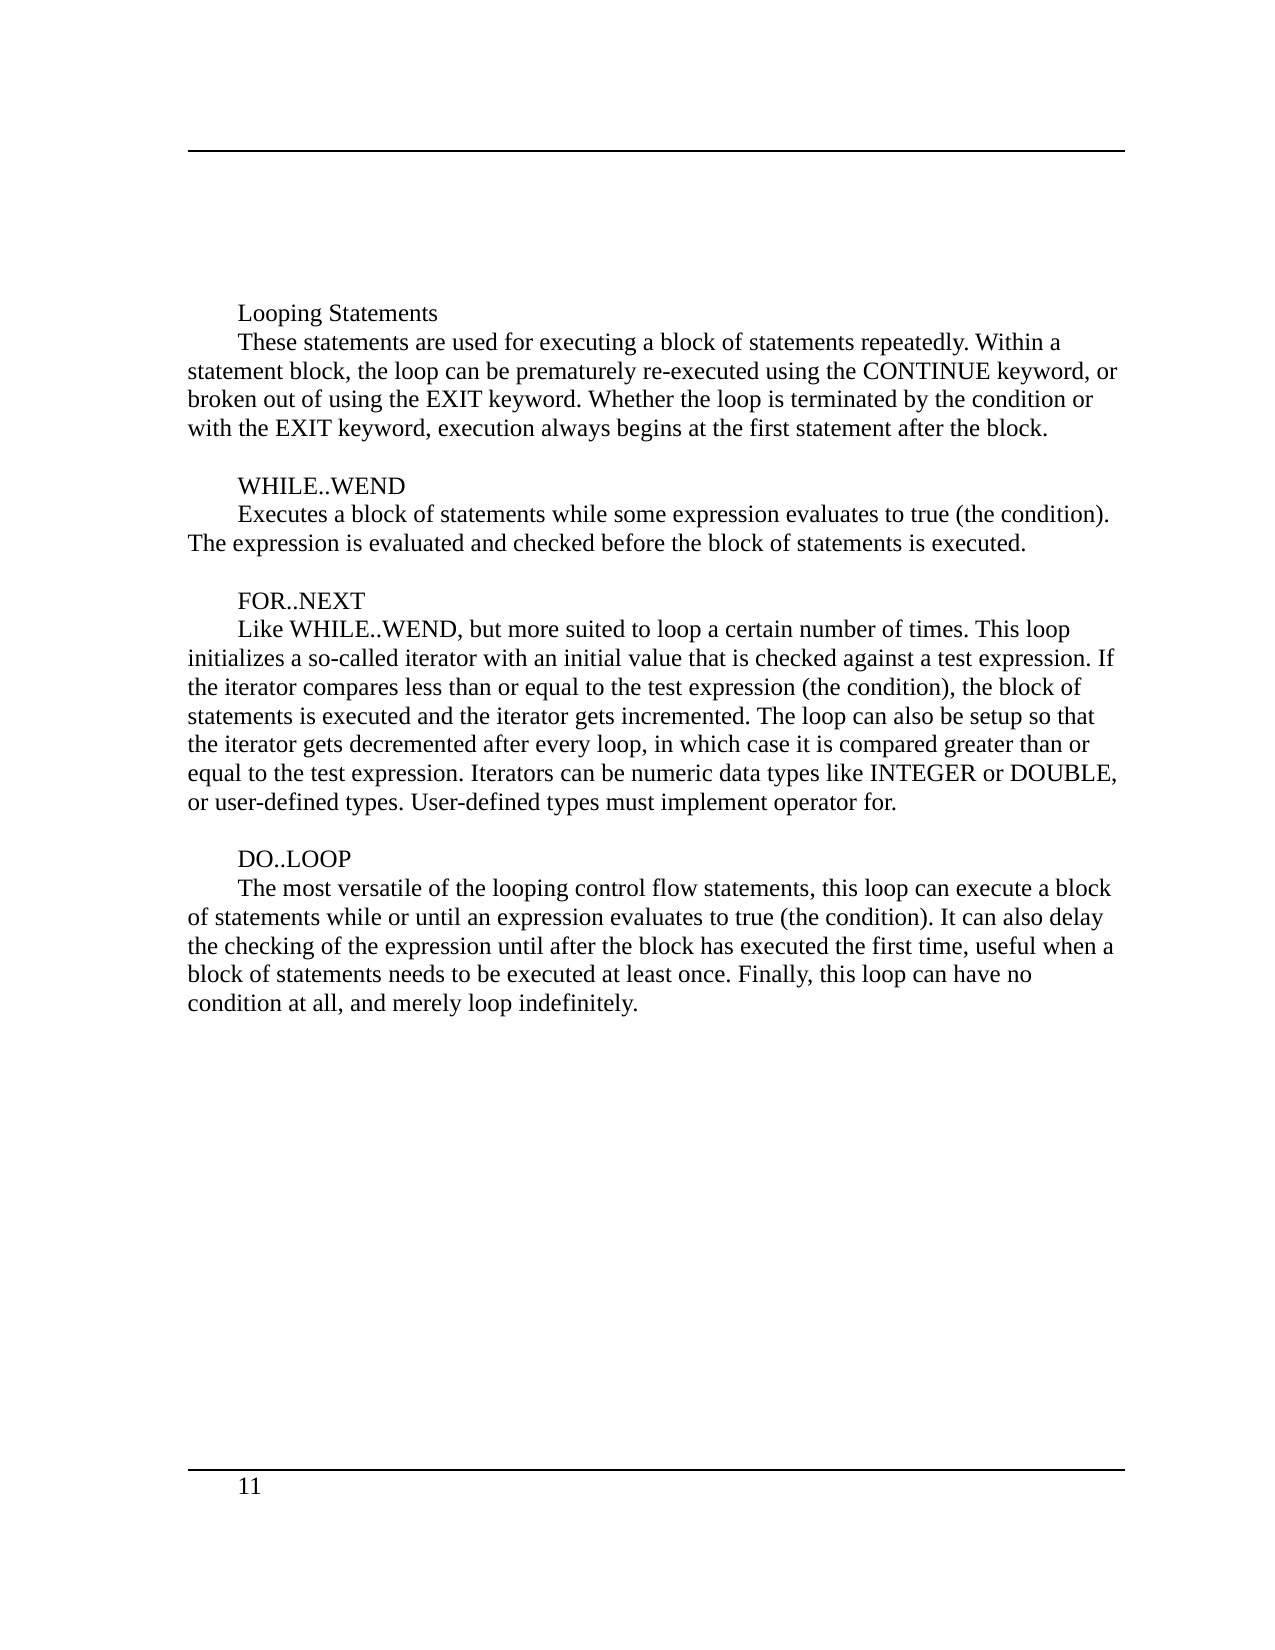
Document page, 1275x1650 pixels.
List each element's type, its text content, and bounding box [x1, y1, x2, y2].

text These statements are used for executing a block of statements repeatedly. Within a statement block, the loop can be prematurely re-executed using the CONTINUE keyword, or broken out of using the EXIT keyword. Whether the loop is terminated by the condition or with the EXIT keyword, execution always begins at the first statement after the block. [187, 327, 1125, 442]
text Executes a block of statements while some expression evaluates to true (the condition). The expression is evaluated and checked before the block of statements is executed. [187, 499, 1125, 557]
text Looping Statements [187, 298, 1125, 327]
text The most versatile of the looping control flow statements, this loop can execute a block of statements while or until an expression evaluates to true (the condition). It can also delay the checking of the expression until after the block has executed the first time, useful when a block of statements needs to be executed at least once. Finally, this loop can have no condition at all, and merely loop indefinitely. [187, 873, 1125, 1017]
text DO..LOOP [187, 844, 1125, 873]
text FOR..NEXT [187, 586, 1125, 614]
text Like WHILE..WEND, but more suited to loop a certain number of times. This loop initializes a so-called iterator with an initial value that is checked against a test expression. If the iterator compares less than or equal to the test expression (the condition), the block of statements is executed and the iterator gets incremented. The loop can also be setup so that the iterator gets decremented after every loop, in which case it is compared greater than or equal to the test expression. Iterators can be numeric data types like INTEGER or DOUBLE, or user-defined types. User-defined types must implement operator for. [187, 614, 1125, 816]
text WHILE..WEND [187, 471, 1125, 499]
